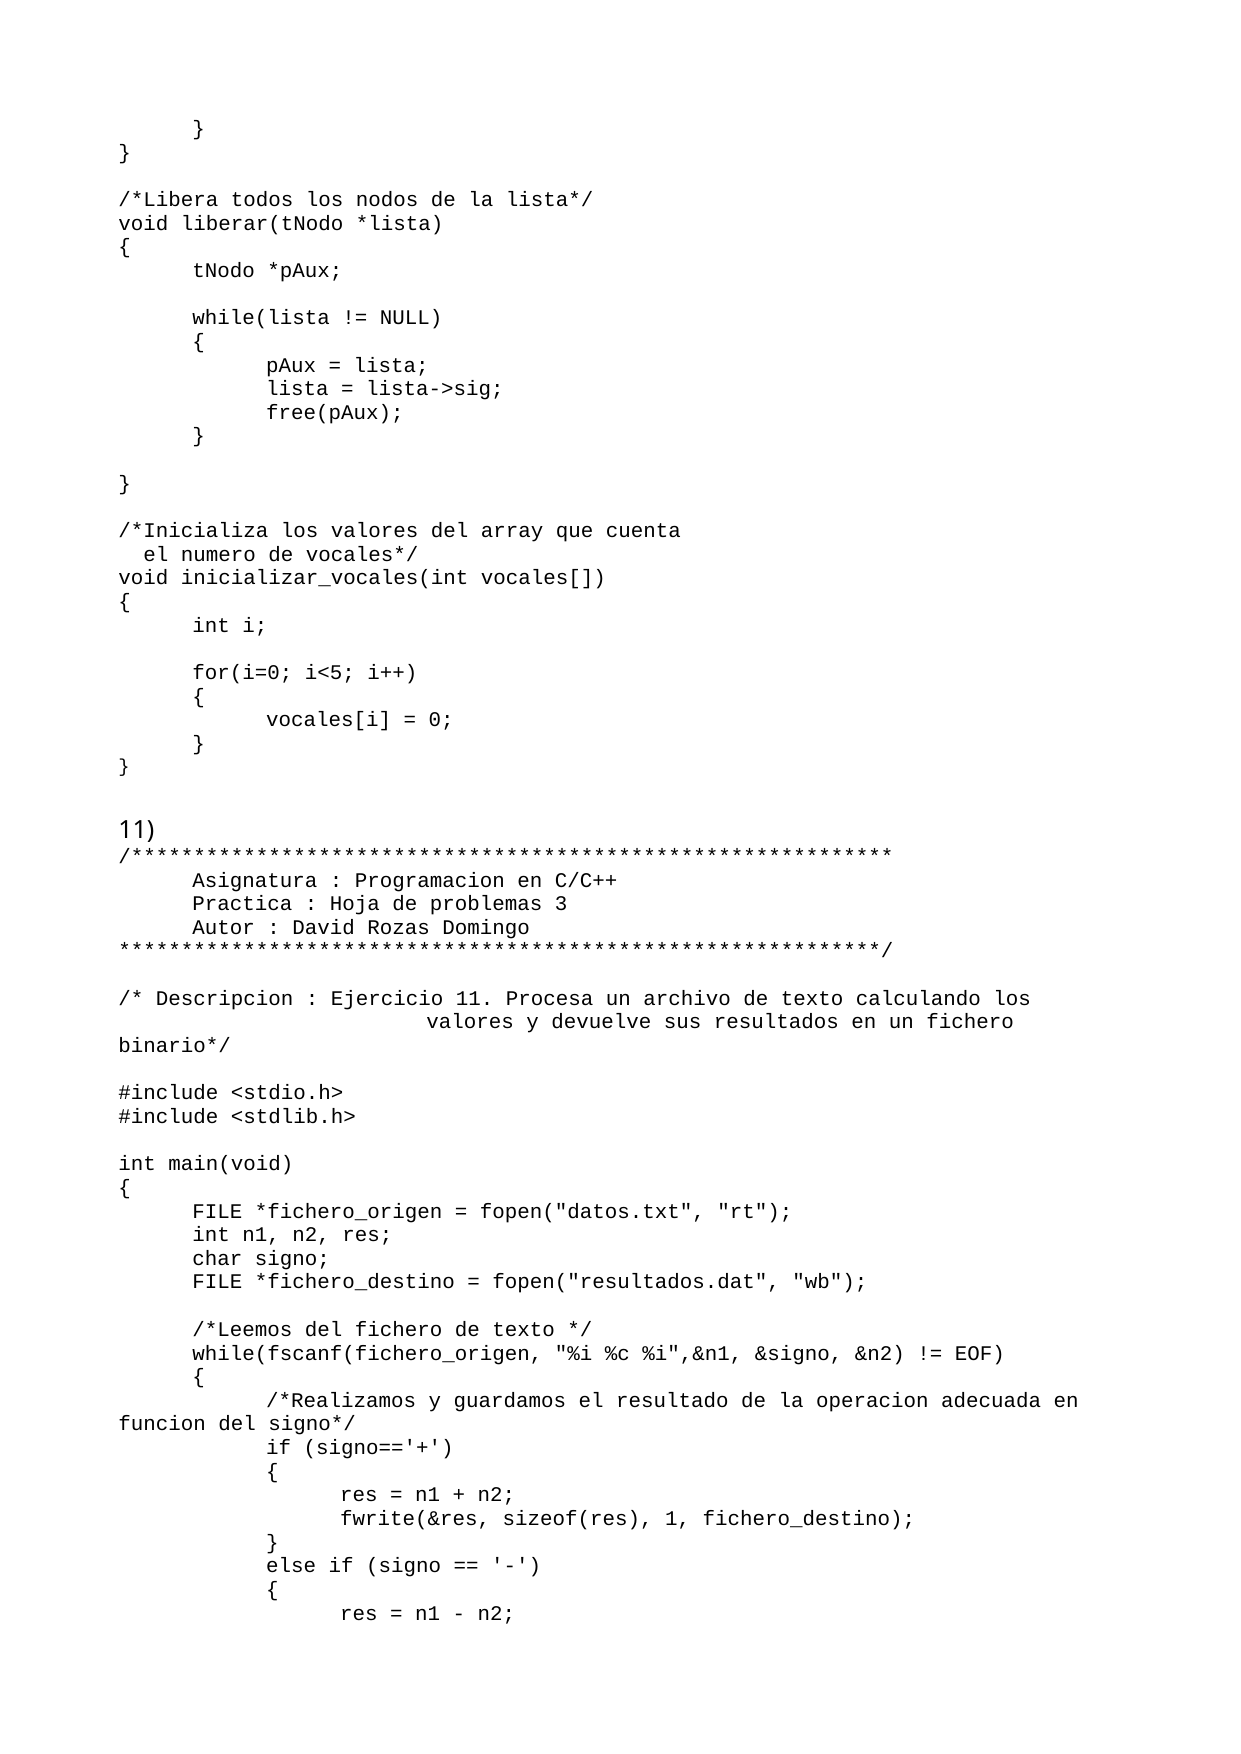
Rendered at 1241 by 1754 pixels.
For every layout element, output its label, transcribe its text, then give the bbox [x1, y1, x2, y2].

text pAux = lista; [118, 354, 1122, 378]
text { [118, 686, 1122, 709]
text tNodo *pAux; [118, 260, 1122, 284]
text fwrite(&res, sizeof(res), 1, fichero_destino); [118, 1508, 1122, 1532]
text int i; [118, 615, 1122, 638]
text int n1, n2, res; [118, 1224, 1122, 1248]
text } [118, 142, 1122, 165]
text int main(void) [118, 1153, 1122, 1177]
text { [118, 1366, 1122, 1390]
text { [118, 1177, 1122, 1201]
text } [118, 118, 1122, 142]
text /************************************************************* [118, 846, 1122, 869]
text { [118, 1461, 1122, 1484]
text while(fscanf(fichero_origen, "%i %c %i",&n1, &signo, &n2) != EOF) [118, 1342, 1122, 1366]
text Practica : Hoja de problemas 3 [118, 893, 1122, 917]
text Asignatura : Programacion en C/C++ [118, 869, 1122, 893]
text } [118, 733, 1122, 757]
text #include <stdlib.h> [118, 1106, 1122, 1130]
text char signo; [118, 1248, 1122, 1272]
text for(i=0; i<5; i++) [118, 662, 1122, 686]
text vocales[i] = 0; [118, 709, 1122, 733]
text { [118, 1579, 1122, 1603]
text void liberar(tNodo *lista) [118, 213, 1122, 236]
text *************************************************************/ [118, 941, 1122, 964]
text FILE *fichero_destino = fopen("resultados.dat", "wb"); [118, 1272, 1122, 1295]
text } [118, 426, 1122, 449]
text lista = lista->sig; [118, 378, 1122, 402]
text else if (signo == '-') [118, 1555, 1122, 1579]
text el numero de vocales*/ [118, 544, 1122, 567]
text { [118, 591, 1122, 615]
text if (signo=='+') [118, 1437, 1122, 1461]
text /*Realizamos y guardamos el resultado de la operacion adecuada en funcion del signo*/ [118, 1390, 1122, 1437]
text } [118, 757, 1122, 778]
text { [118, 331, 1122, 354]
text /*Inicializa los valores del array que cuenta [118, 520, 1122, 544]
text /*Leemos del fichero de texto */ [118, 1319, 1122, 1342]
text } [118, 473, 1122, 496]
text while(lista != NULL) [118, 307, 1122, 331]
text 11) [118, 812, 1122, 846]
text res = n1 + n2; [118, 1484, 1122, 1508]
text /*Libera todos los nodos de la lista*/ [118, 189, 1122, 213]
text FILE *fichero_origen = fopen("datos.txt", "rt"); [118, 1201, 1122, 1224]
text res = n1 - n2; [118, 1603, 1122, 1626]
text free(pAux); [118, 402, 1122, 426]
text #include <stdio.h> [118, 1082, 1122, 1106]
text { [118, 236, 1122, 260]
text } [118, 1532, 1122, 1555]
text Autor : David Rozas Domingo [118, 917, 1122, 941]
text valores y devuelve sus resultados en un fichero binario*/ [118, 1011, 1122, 1059]
text void inicializar_vocales(int vocales[]) [118, 567, 1122, 591]
text /* Descripcion : Ejercicio 11. Procesa un archivo de texto calculando los [118, 988, 1122, 1011]
